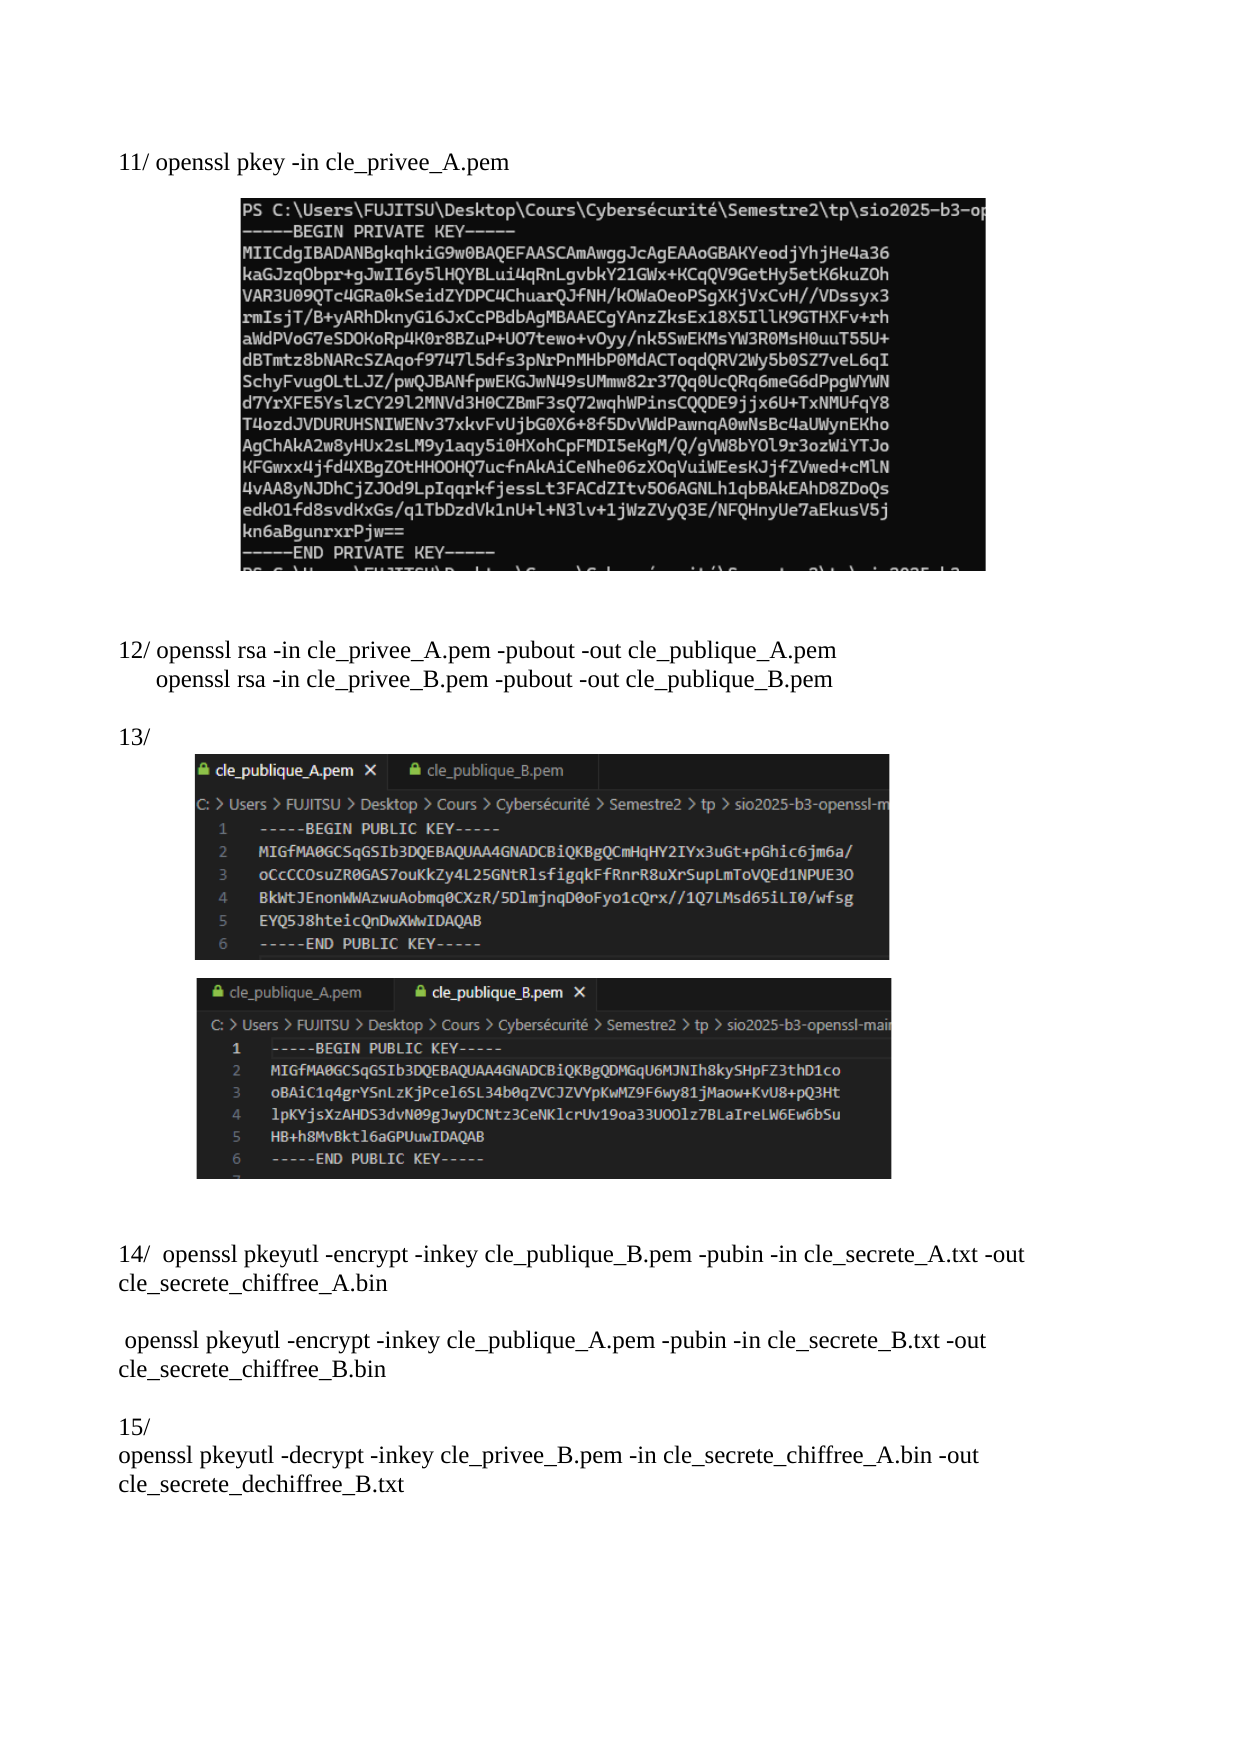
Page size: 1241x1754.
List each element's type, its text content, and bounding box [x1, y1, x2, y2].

text openssl rsa -in cle_privee_B.pem -pubout -out cle_publique_B.pem [118, 664, 1122, 693]
text 12/ openssl rsa -in cle_privee_A.pem -pubout -out cle_publique_A.pem [118, 636, 1122, 664]
text 13/ [118, 722, 1122, 751]
text openssl pkeyutl -decrypt -inkey cle_privee_B.pem -in cle_secrete_chiffree_A.bin -out cle_secrete_dechiffree_B.txt [118, 1441, 1122, 1498]
text 15/ [118, 1412, 1122, 1441]
text 14/ openssl pkeyutl -encrypt -inkey cle_publique_B.pem -pubin -in cle_secrete_A.txt -out cle_secrete_chiffree_A.bin [118, 1239, 1122, 1297]
picture [196, 978, 892, 1179]
text 11/ openssl pkey -in cle_privee_A.pem [118, 147, 1122, 176]
picture [194, 754, 890, 960]
picture [240, 198, 986, 571]
text openssl pkeyutl -encrypt -inkey cle_publique_A.pem -pubin -in cle_secrete_B.txt -out cle_secrete_chiffree_B.bin [118, 1326, 1122, 1383]
